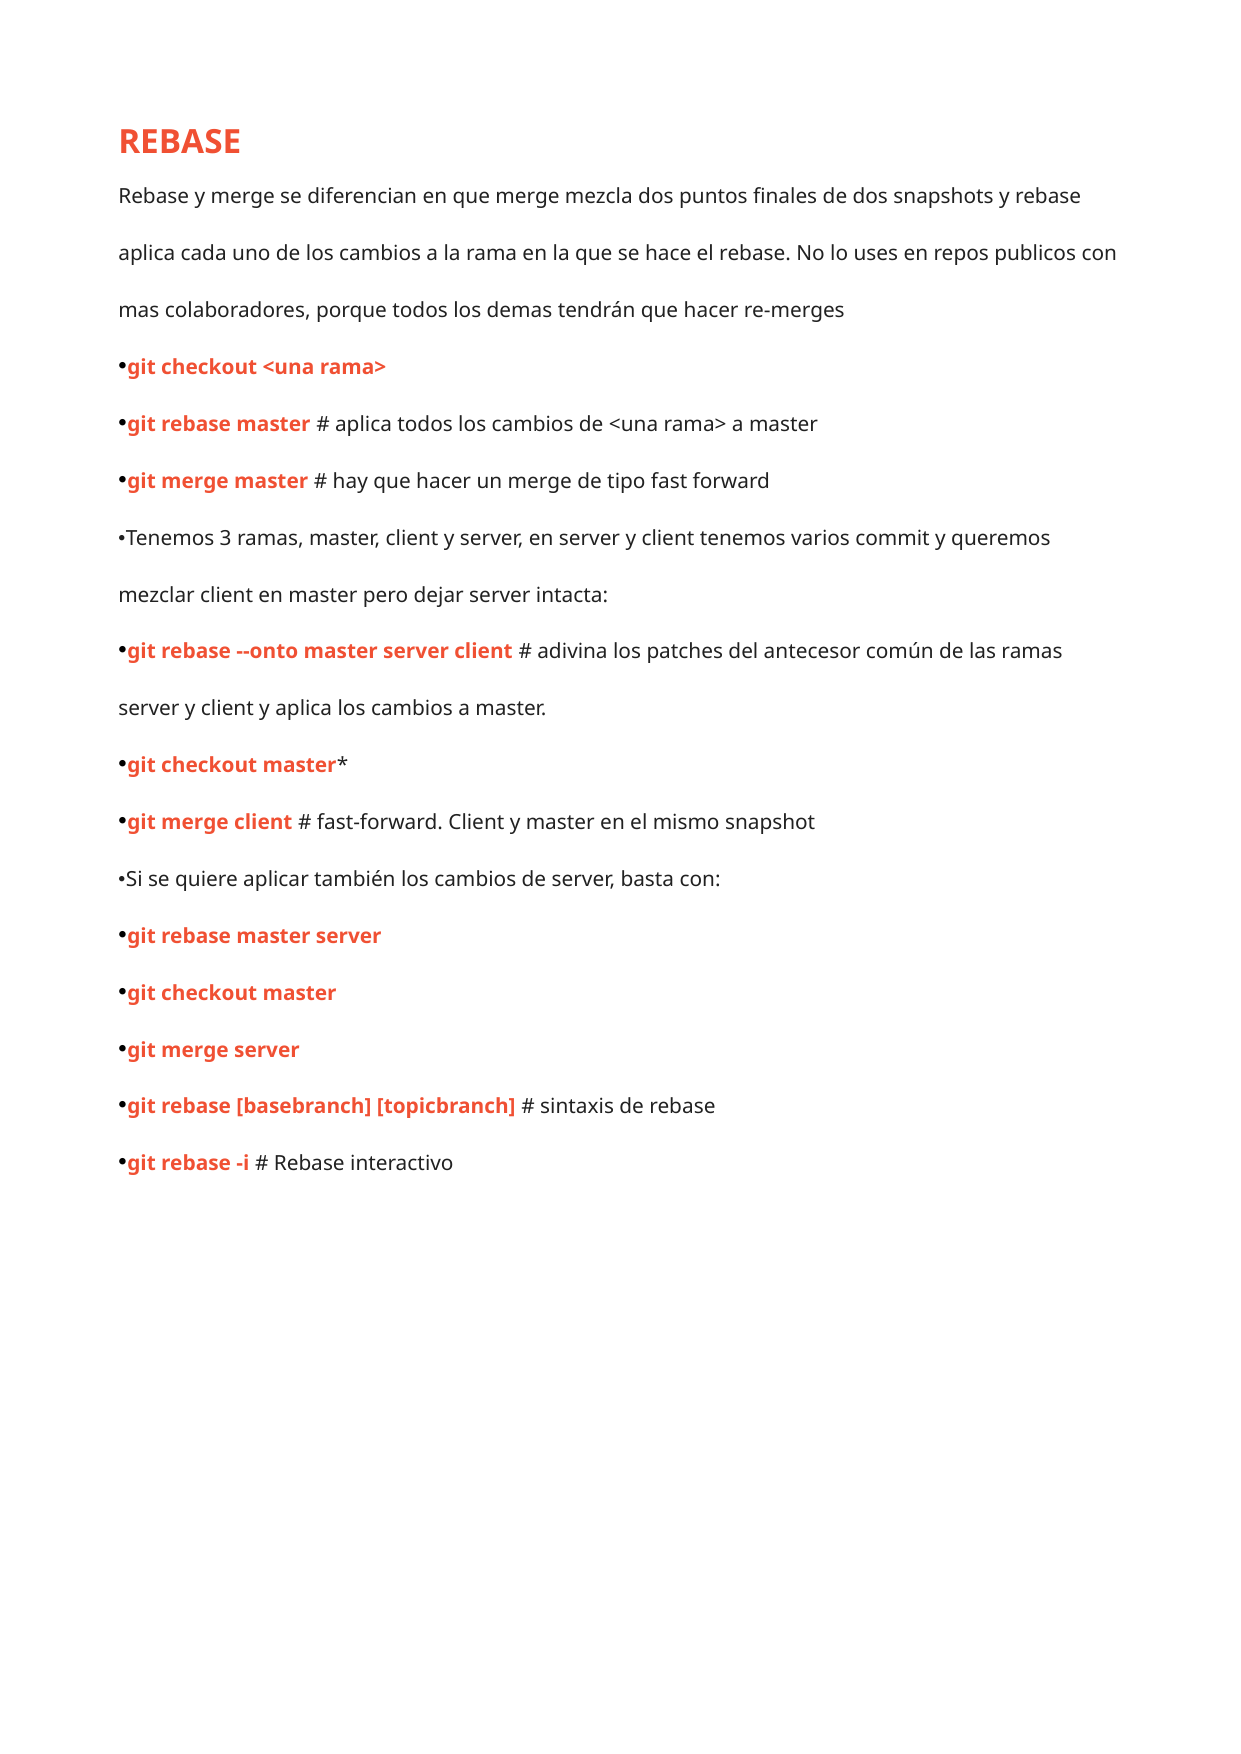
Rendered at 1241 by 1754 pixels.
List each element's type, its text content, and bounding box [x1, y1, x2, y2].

list git rebase --onto master server client # adivina los patches del antecesor común de las ramas server y client y aplica los cambios a master. [118, 637, 1122, 722]
list git checkout master* [118, 750, 1122, 779]
list git merge master # hay que hacer un merge de tipo fast forward [118, 466, 1122, 494]
subtitle REBASE [118, 118, 1122, 163]
list git rebase [basebranch] [topicbranch] # sintaxis de rebase [118, 1092, 1122, 1120]
list git checkout <una rama> [118, 352, 1122, 381]
list git merge server [118, 1035, 1122, 1063]
list git checkout master [118, 978, 1122, 1006]
list Si se quiere aplicar también los cambios de server, basta con: [118, 864, 1122, 893]
list git merge client # fast-forward. Client y master en el mismo snapshot [118, 807, 1122, 836]
list git rebase master server [118, 921, 1122, 949]
list Tenemos 3 ramas, master, client y server, en server y client tenemos varios commit y queremos mezclar client en master pero dejar server intacta: [118, 523, 1122, 608]
list git rebase master # aplica todos los cambios de <una rama> a master [118, 409, 1122, 438]
text Rebase y merge se diferencian en que merge mezcla dos puntos finales de dos snapshots y rebase aplica cada uno de los cambios a la rama en la que se hace el rebase. No lo uses en repos publicos con mas colaboradores, porque todos los demas tendrán que hacer re-merges [118, 182, 1122, 324]
list git rebase -i # Rebase interactivo [118, 1148, 1122, 1177]
